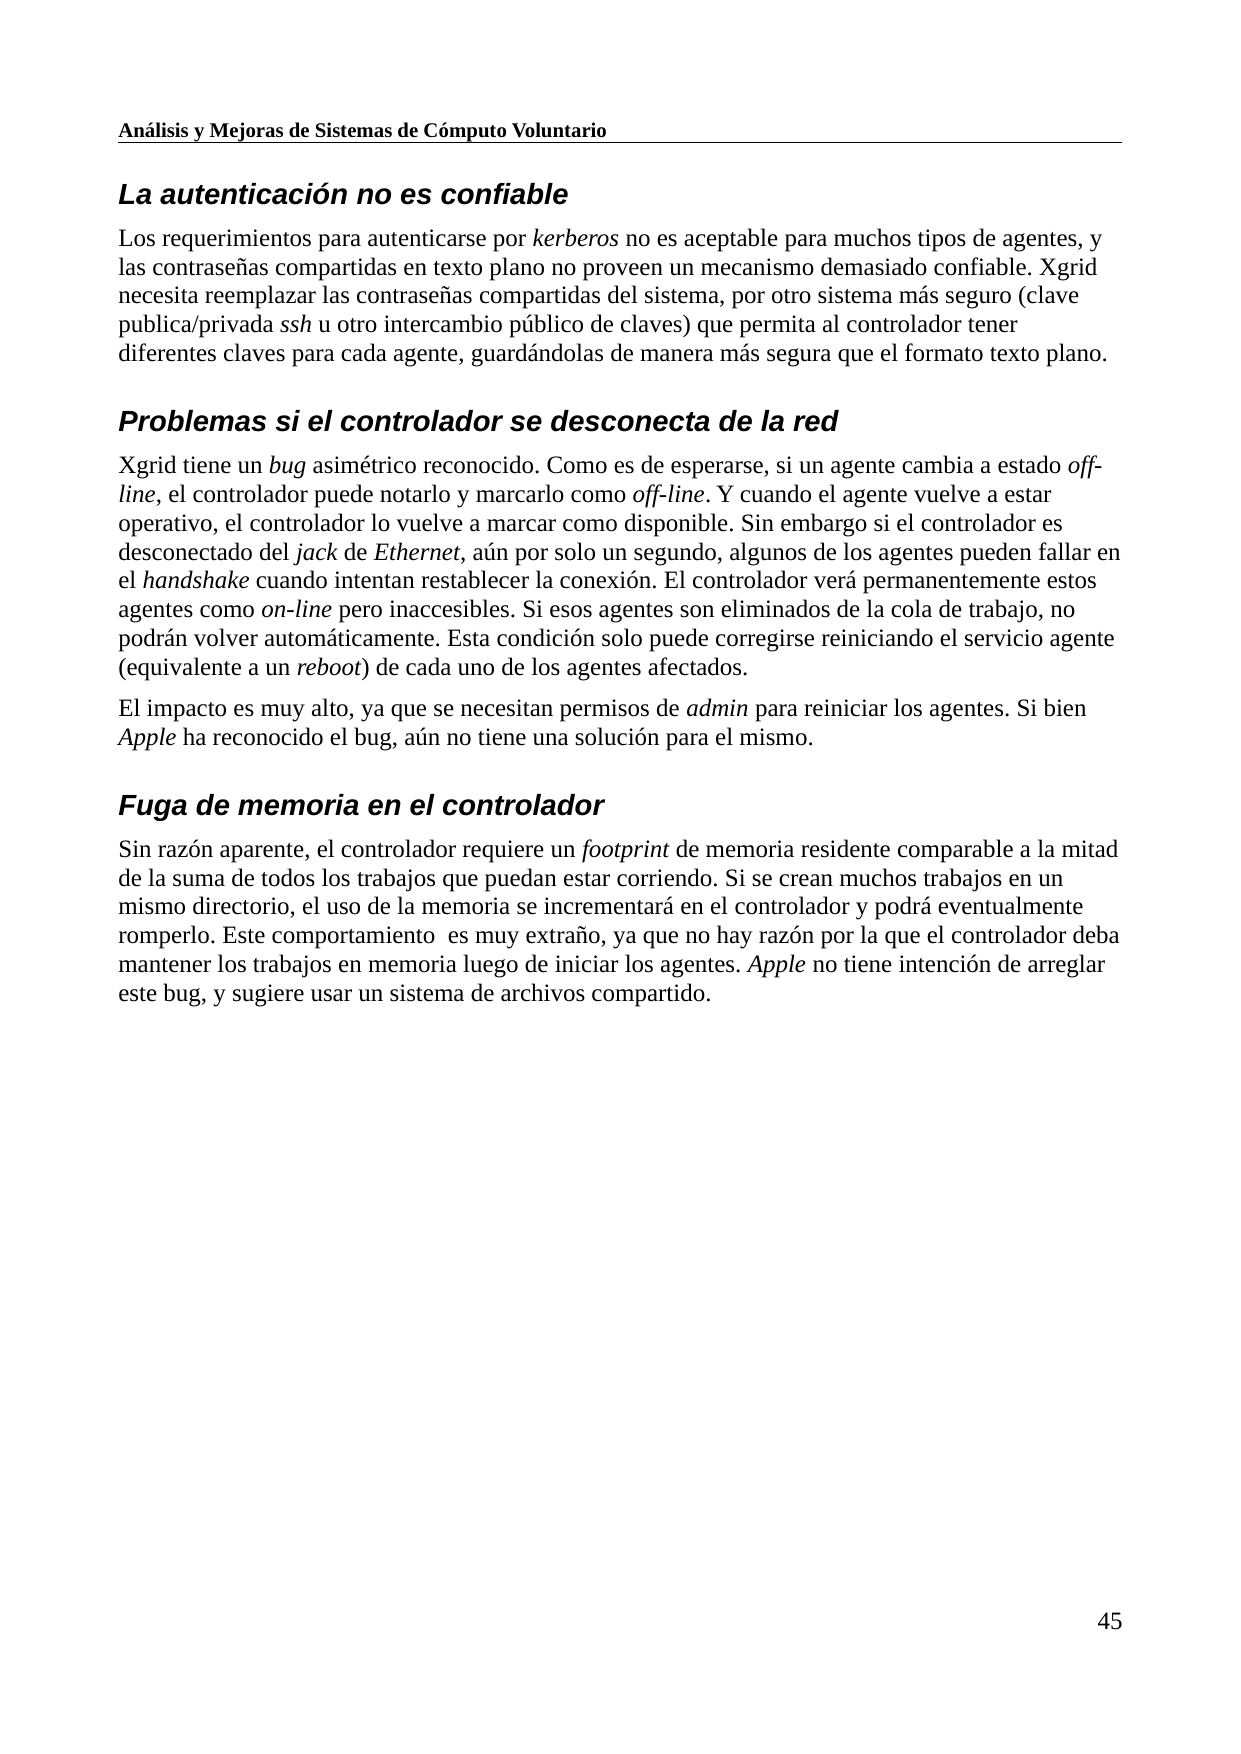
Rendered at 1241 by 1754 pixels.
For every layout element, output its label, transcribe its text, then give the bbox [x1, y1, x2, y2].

text Sin razón aparente, el controlador requiere un footprint de memoria residente comparable a la mitad de la suma de todos los trabajos que puedan estar corriendo. Si se crean muchos trabajos en un mismo directorio, el uso de la memoria se incrementará en el controlador y podrá eventualmente romperlo. Este comportamiento es muy extraño, ya que no hay razón por la que el controlador deba mantener los trabajos en memoria luego de iniciar los agentes. Apple no tiene intención de arreglar este bug, y sugiere usar un sistema de archivos compartido. [118, 834, 1122, 1006]
text El impacto es muy alto, ya que se necesitan permisos de admin para reiniciar los agentes. Si bien Apple ha reconocido el bug, aún no tiene una solución para el mismo. [118, 693, 1122, 750]
subtitle La autenticación no es confiable [118, 177, 1122, 211]
subtitle Problemas si el controlador se desconecta de la red [118, 404, 1122, 438]
text Los requerimientos para autenticarse por kerberos no es aceptable para muchos tipos de agentes, y las contraseñas compartidas en texto plano no proveen un mecanismo demasiado confiable. Xgrid necesita reemplazar las contraseñas compartidas del sistema, por otro sistema más seguro (clave publica/privada ssh u otro intercambio público de claves) que permita al controlador tener diferentes claves para cada agente, guardándolas de manera más segura que el formato texto plano. [118, 223, 1122, 367]
subtitle Fuga de memoria en el controlador [118, 788, 1122, 821]
text Xgrid tiene un bug asimétrico reconocido. Como es de esperarse, si un agente cambia a estado off-line, el controlador puede notarlo y marcarlo como off-line. Y cuando el agente vuelve a estar operativo, el controlador lo vuelve a marcar como disponible. Sin embargo si el controlador es desconectado del jack de Ethernet, aún por solo un segundo, algunos de los agentes pueden fallar en el handshake cuando intentan restablecer la conexión. El controlador verá permanentemente estos agentes como on-line pero inaccesibles. Si esos agentes son eliminados de la cola de trabajo, no podrán volver automáticamente. Esta condición solo puede corregirse reiniciando el servicio agente (equivalente a un reboot) de cada uno de los agentes afectados. [118, 450, 1122, 680]
